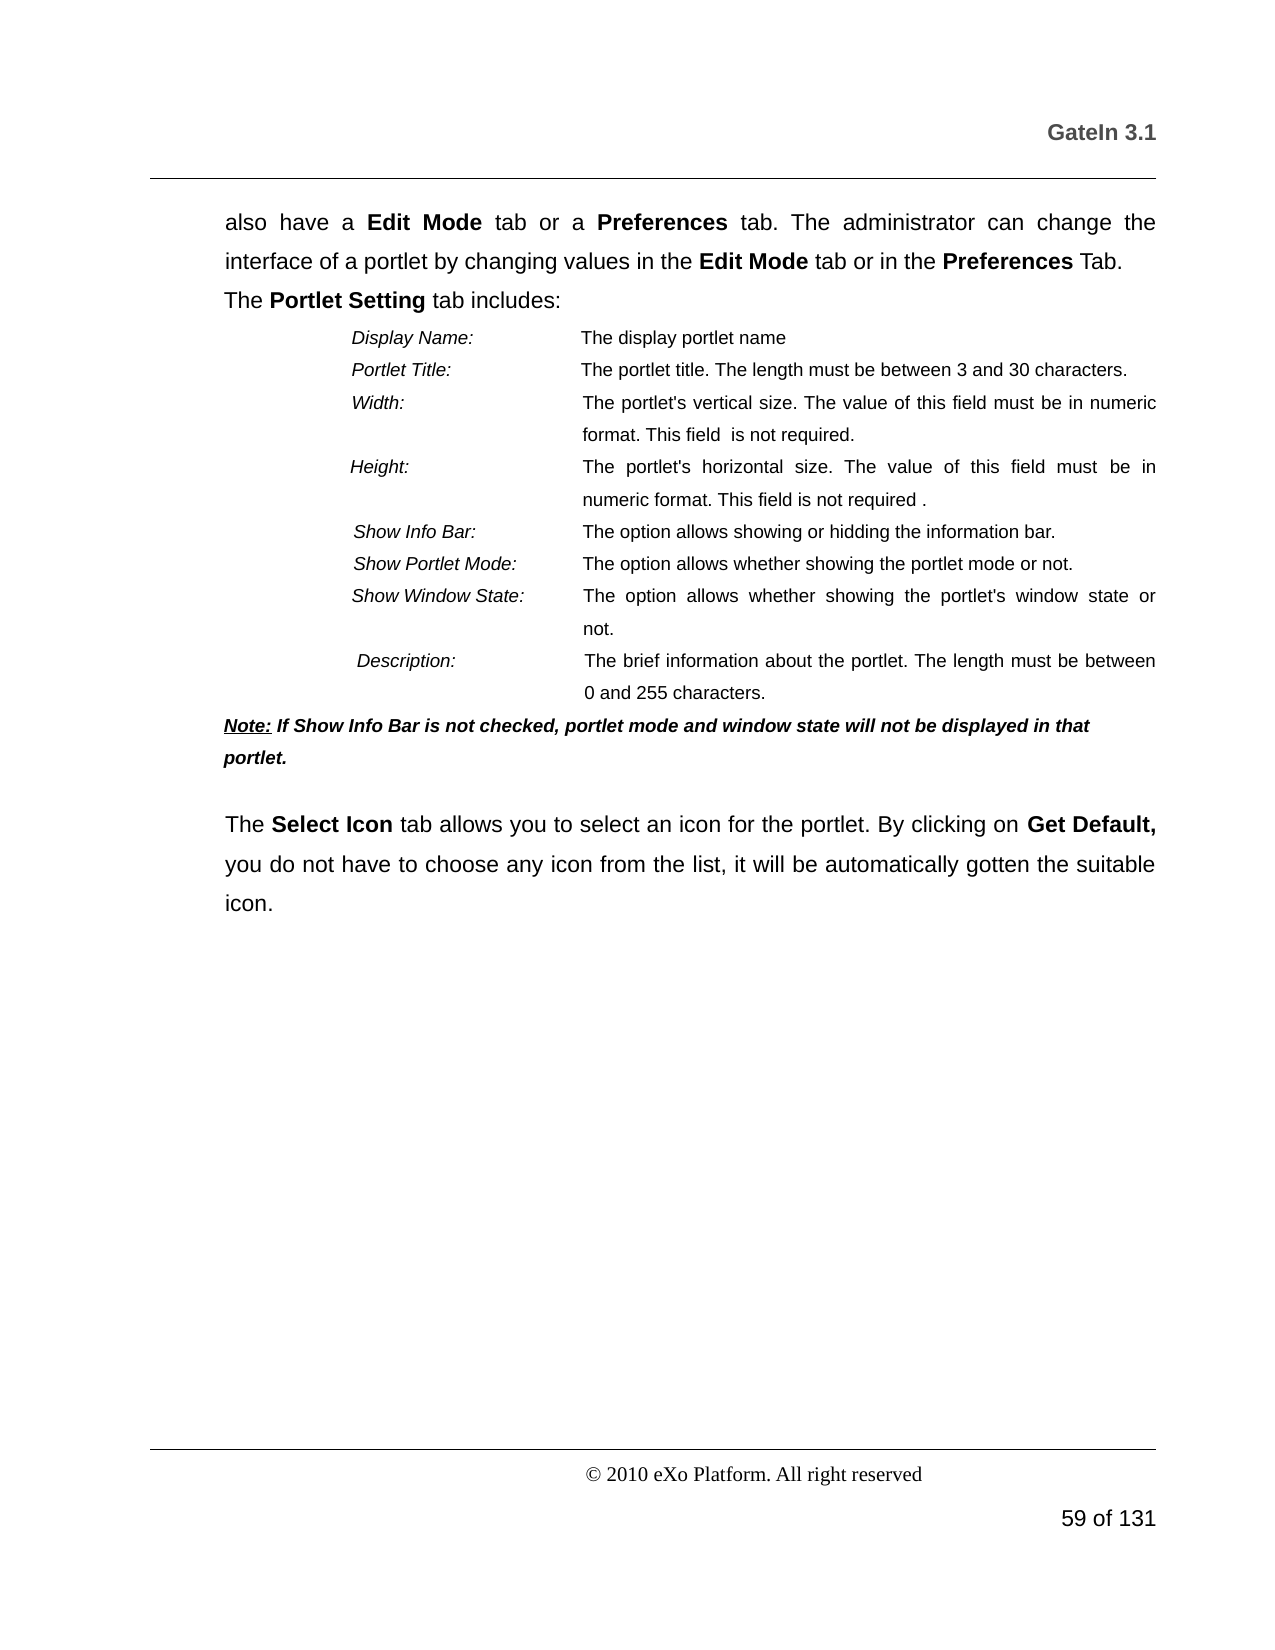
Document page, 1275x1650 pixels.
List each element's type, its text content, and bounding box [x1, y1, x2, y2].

text The Portlet Setting tab includes: [150, 287, 1156, 314]
list also have a Edit Mode tab or a Preferences tab. The administrator can change the interface of a portlet by changing values in the Edit Mode tab or in the Preferences Tab. [187, 208, 1156, 274]
text Width: The portlet's vertical size. The value of this field must be in numeric format. This field is not required. [351, 392, 1156, 445]
text Show Info Bar: The option allows showing or hidding the information bar. [353, 521, 1156, 542]
text Show Portlet Mode: The option allows whether showing the portlet mode or not. [353, 553, 1156, 574]
list The Select Icon tab allows you to select an icon for the portlet. By clicking on Get Default, you do not have to choose any icon from the list, it will be automatically gotten the suitable icon. [187, 811, 1156, 917]
text Note: If Show Info Bar is not checked, portlet mode and window state will not be displayed in that portlet. [150, 714, 1156, 768]
text Display Name: The display portlet name [346, 327, 1156, 348]
text Height: The portlet's horizontal size. The value of this field must be in numeric format. This field is not required . [350, 456, 1156, 510]
text Portlet Title: The portlet title. The length must be between 3 and 30 characters. [351, 359, 1156, 381]
text Show Window State: The option allows whether showing the portlet's window state or not. [341, 585, 1156, 639]
text Description: The brief information about the portlet. The length must be between 0 and 255 characters. [351, 650, 1156, 704]
